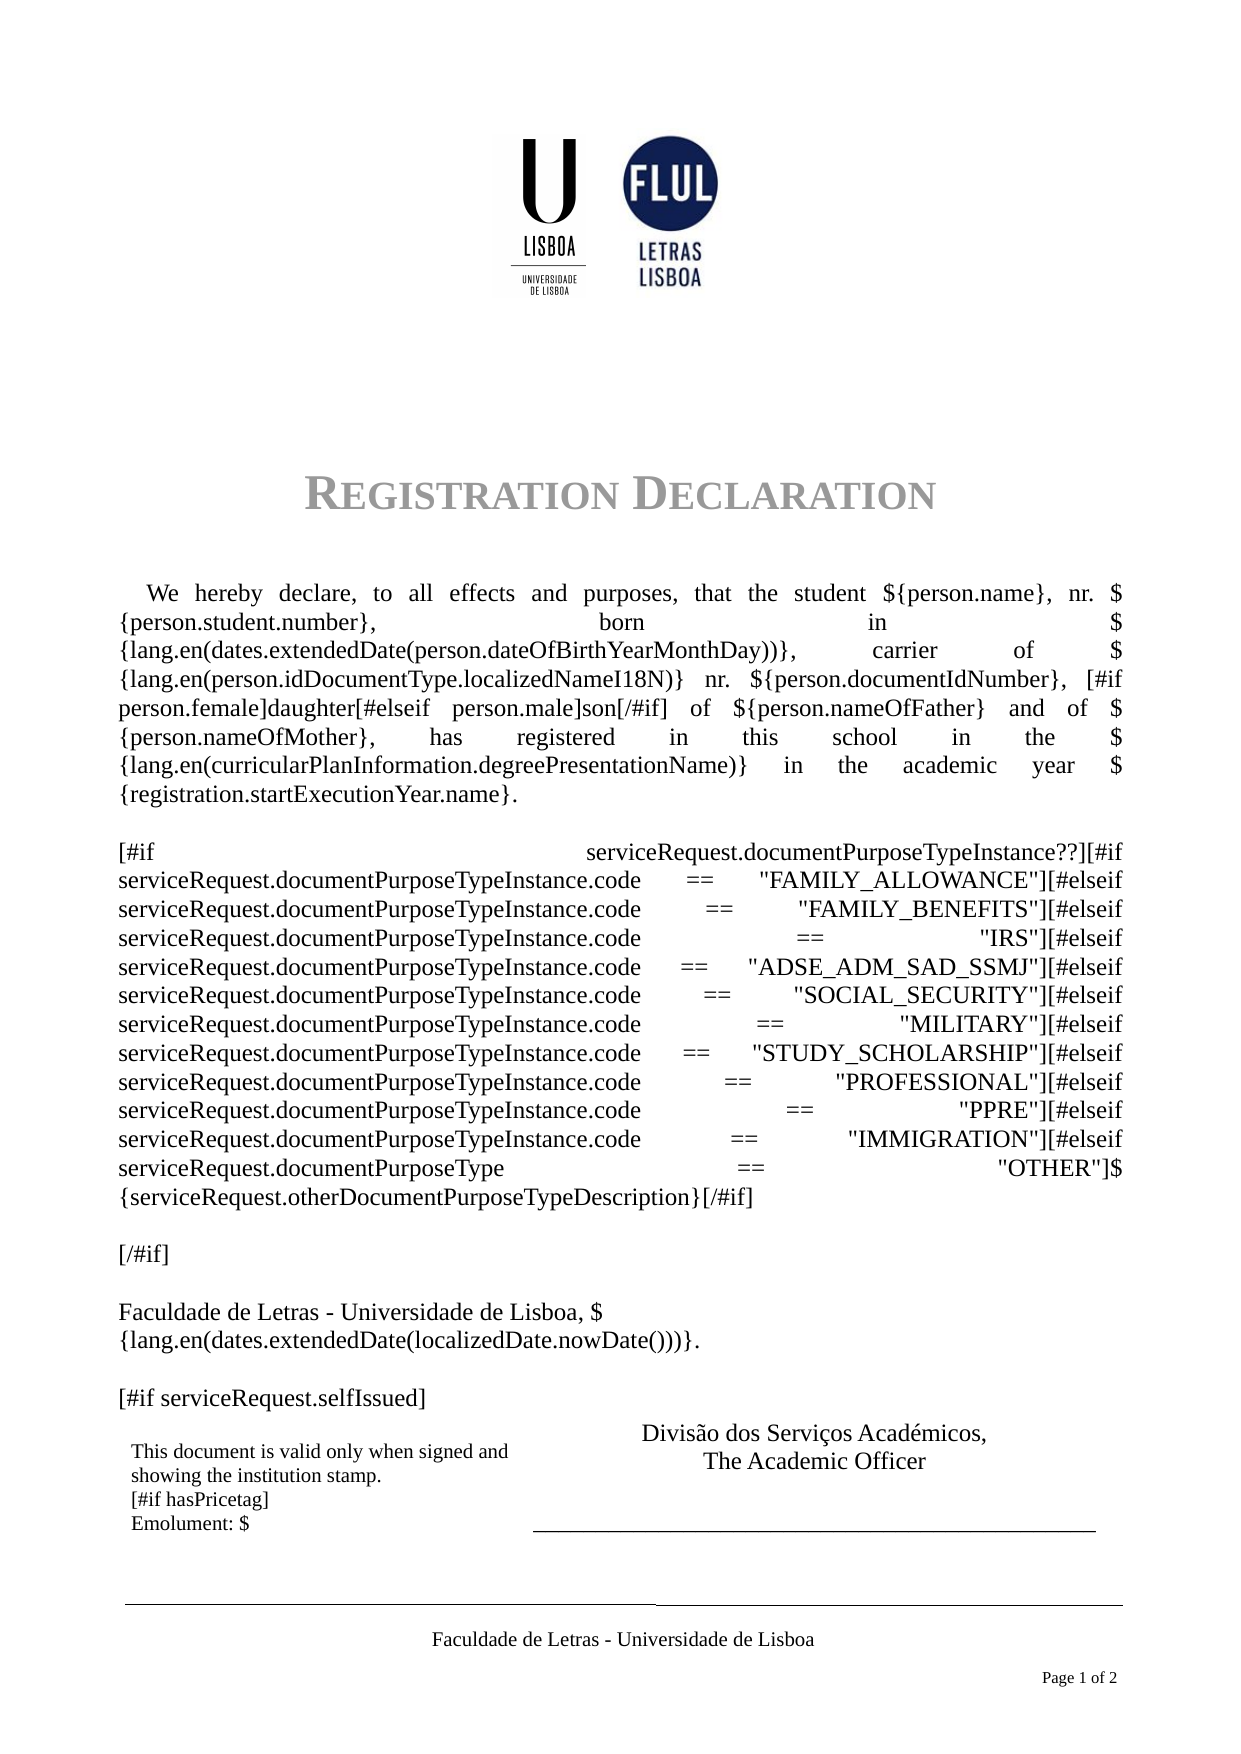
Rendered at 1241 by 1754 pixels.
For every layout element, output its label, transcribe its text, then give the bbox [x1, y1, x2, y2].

text [/#if] [118, 1239, 1122, 1268]
table_header This document is valid only when signed and showing the institution stamp. [#if hasPricetag] Emolument: ${money.total(serviceRequestPrice)} [/#if] [125, 1412, 519, 1541]
text Registration Declaration [118, 463, 1122, 521]
picture [492, 128, 755, 298]
text Faculdade de Letras - Universidade de Lisboa, ${lang.en(dates.extendedDate(localizedDate.nowDate()))}. [118, 1297, 1122, 1354]
table_cell _____________________________________________ [519, 1481, 1110, 1541]
text [#if serviceRequest.selfIssued] [118, 1383, 1122, 1412]
table_header Divisão dos Serviços Académicos, The Academic Officer [519, 1412, 1110, 1481]
text [#if serviceRequest.documentPurposeTypeInstance??][#if serviceRequest.documentPurposeTypeInstance.code == "FAMILY_ALLOWANCE"][#elseif serviceRequest.documentPurposeTypeInstance.code == "FAMILY_BENEFITS"][#elseif serviceRequest.documentPurposeTypeInstance.code == "IRS"][#elseif serviceRequest.documentPurposeTypeInstance.code == "ADSE_ADM_SAD_SSMJ"][#elseif serviceRequest.documentPurposeTypeInstance.code == "SOCIAL_SECURITY"][#elseif serviceRequest.documentPurposeTypeInstance.code == "MILITARY"][#elseif serviceRequest.documentPurposeTypeInstance.code == "STUDY_SCHOLARSHIP"][#elseif serviceRequest.documentPurposeTypeInstance.code == "PROFESSIONAL"][#elseif serviceRequest.documentPurposeTypeInstance.code == "PPRE"][#elseif serviceRequest.documentPurposeTypeInstance.code == "IMMIGRATION"][#elseif serviceRequest.documentPurposeType == "OTHER"]${serviceRequest.otherDocumentPurposeTypeDescription}[/#if] [118, 837, 1122, 1211]
text We hereby declare, to all effects and purposes, that the student ${person.name}, nr. ${person.student.number}, born in ${lang.en(dates.extendedDate(person.dateOfBirthYearMonthDay))}, carrier of ${lang.en(person.idDocumentType.localizedNameI18N)} nr. ${person.documentIdNumber}, [#if person.female]daughter[#elseif person.male]son[/#if] of ${person.nameOfFather} and of ${person.nameOfMother}, has registered in this school in the ${lang.en(curricularPlanInformation.degreePresentationName)} in the academic year ${registration.startExecutionYear.name}. [118, 578, 1122, 808]
